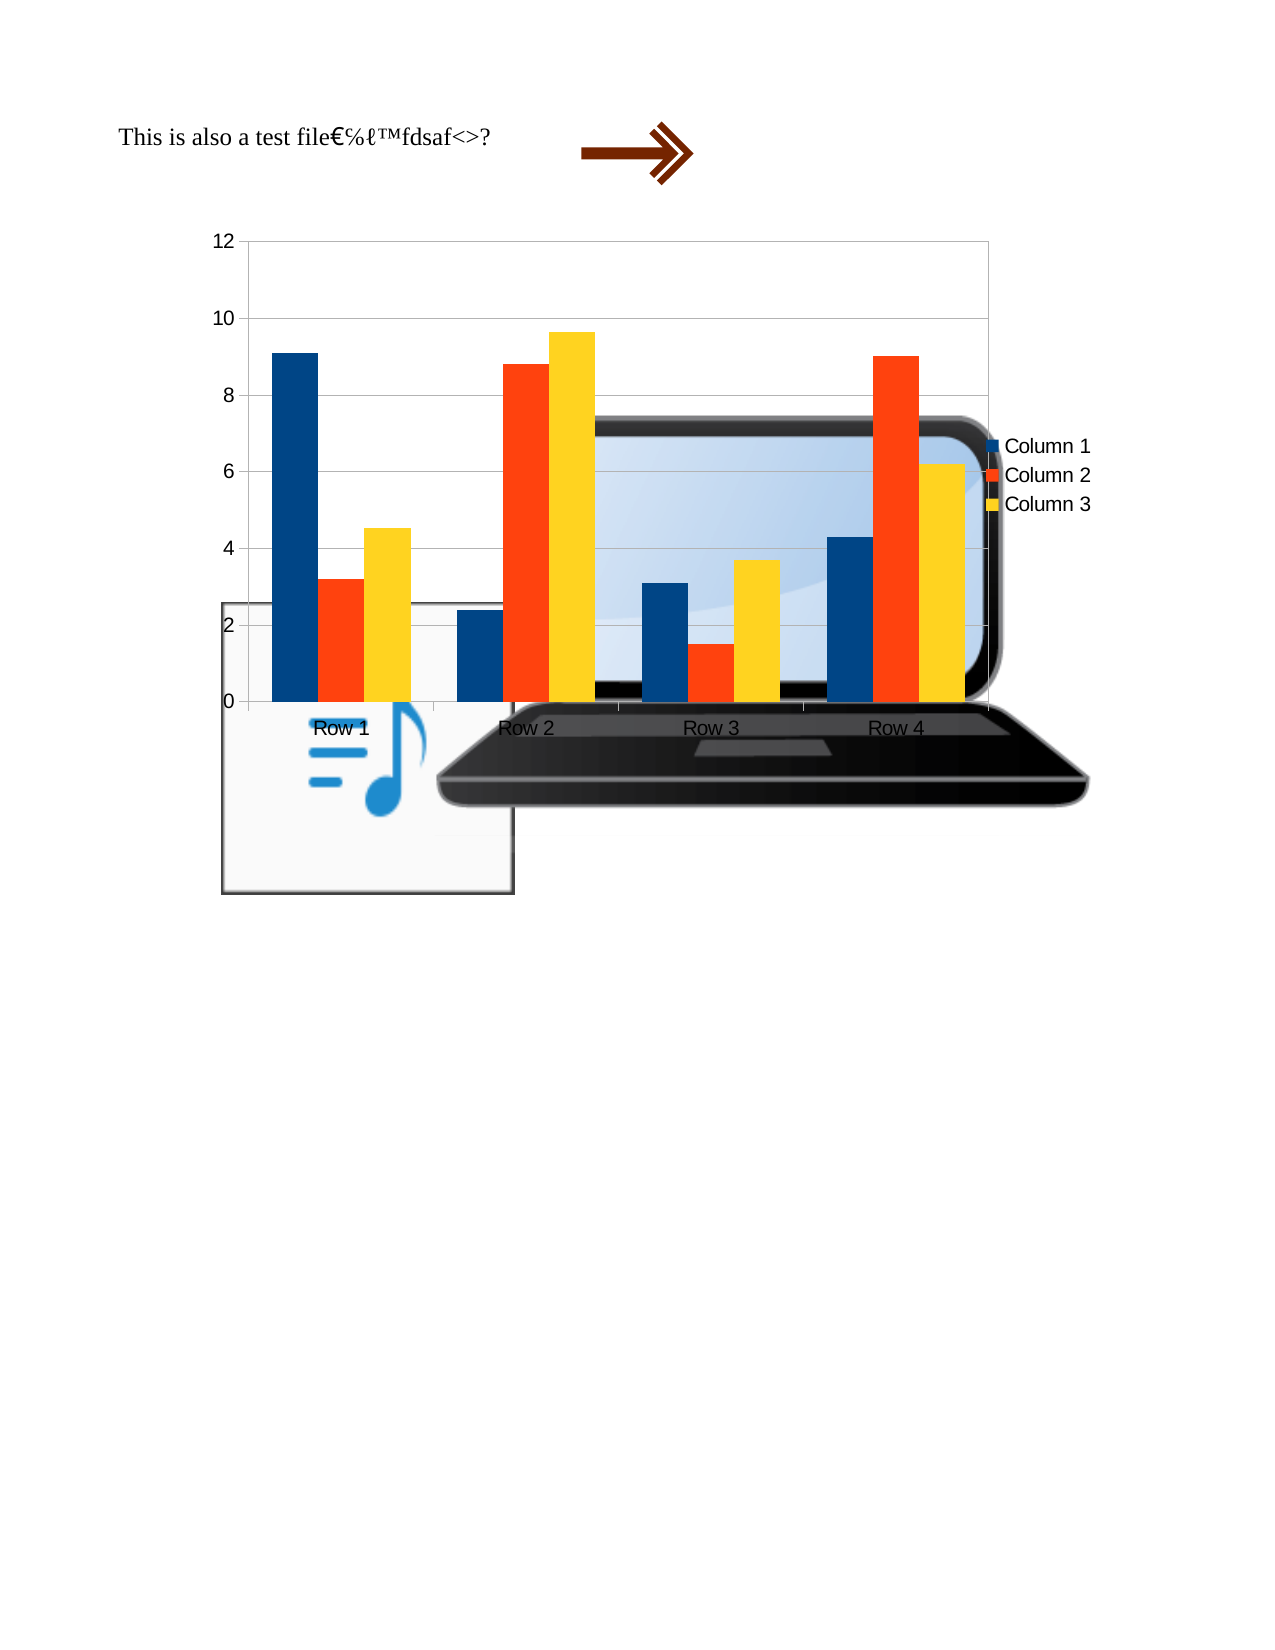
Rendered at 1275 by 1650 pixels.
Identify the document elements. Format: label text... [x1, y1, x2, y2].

picture [407, 388, 503, 395]
picture [965, 472, 988, 548]
picture [919, 388, 988, 395]
picture [780, 626, 827, 701]
picture [595, 626, 642, 701]
picture [595, 388, 873, 395]
picture [595, 472, 873, 548]
picture [411, 549, 503, 625]
picture [919, 396, 988, 471]
picture [688, 626, 734, 644]
picture [965, 626, 988, 701]
picture [595, 396, 873, 471]
picture [407, 388, 1119, 881]
picture [595, 549, 827, 625]
picture [407, 396, 503, 471]
picture [411, 626, 457, 701]
picture [965, 549, 988, 625]
picture [407, 472, 503, 548]
text This is also a test file€℅ℓ™fdsaf<>? [118, 118, 1157, 152]
